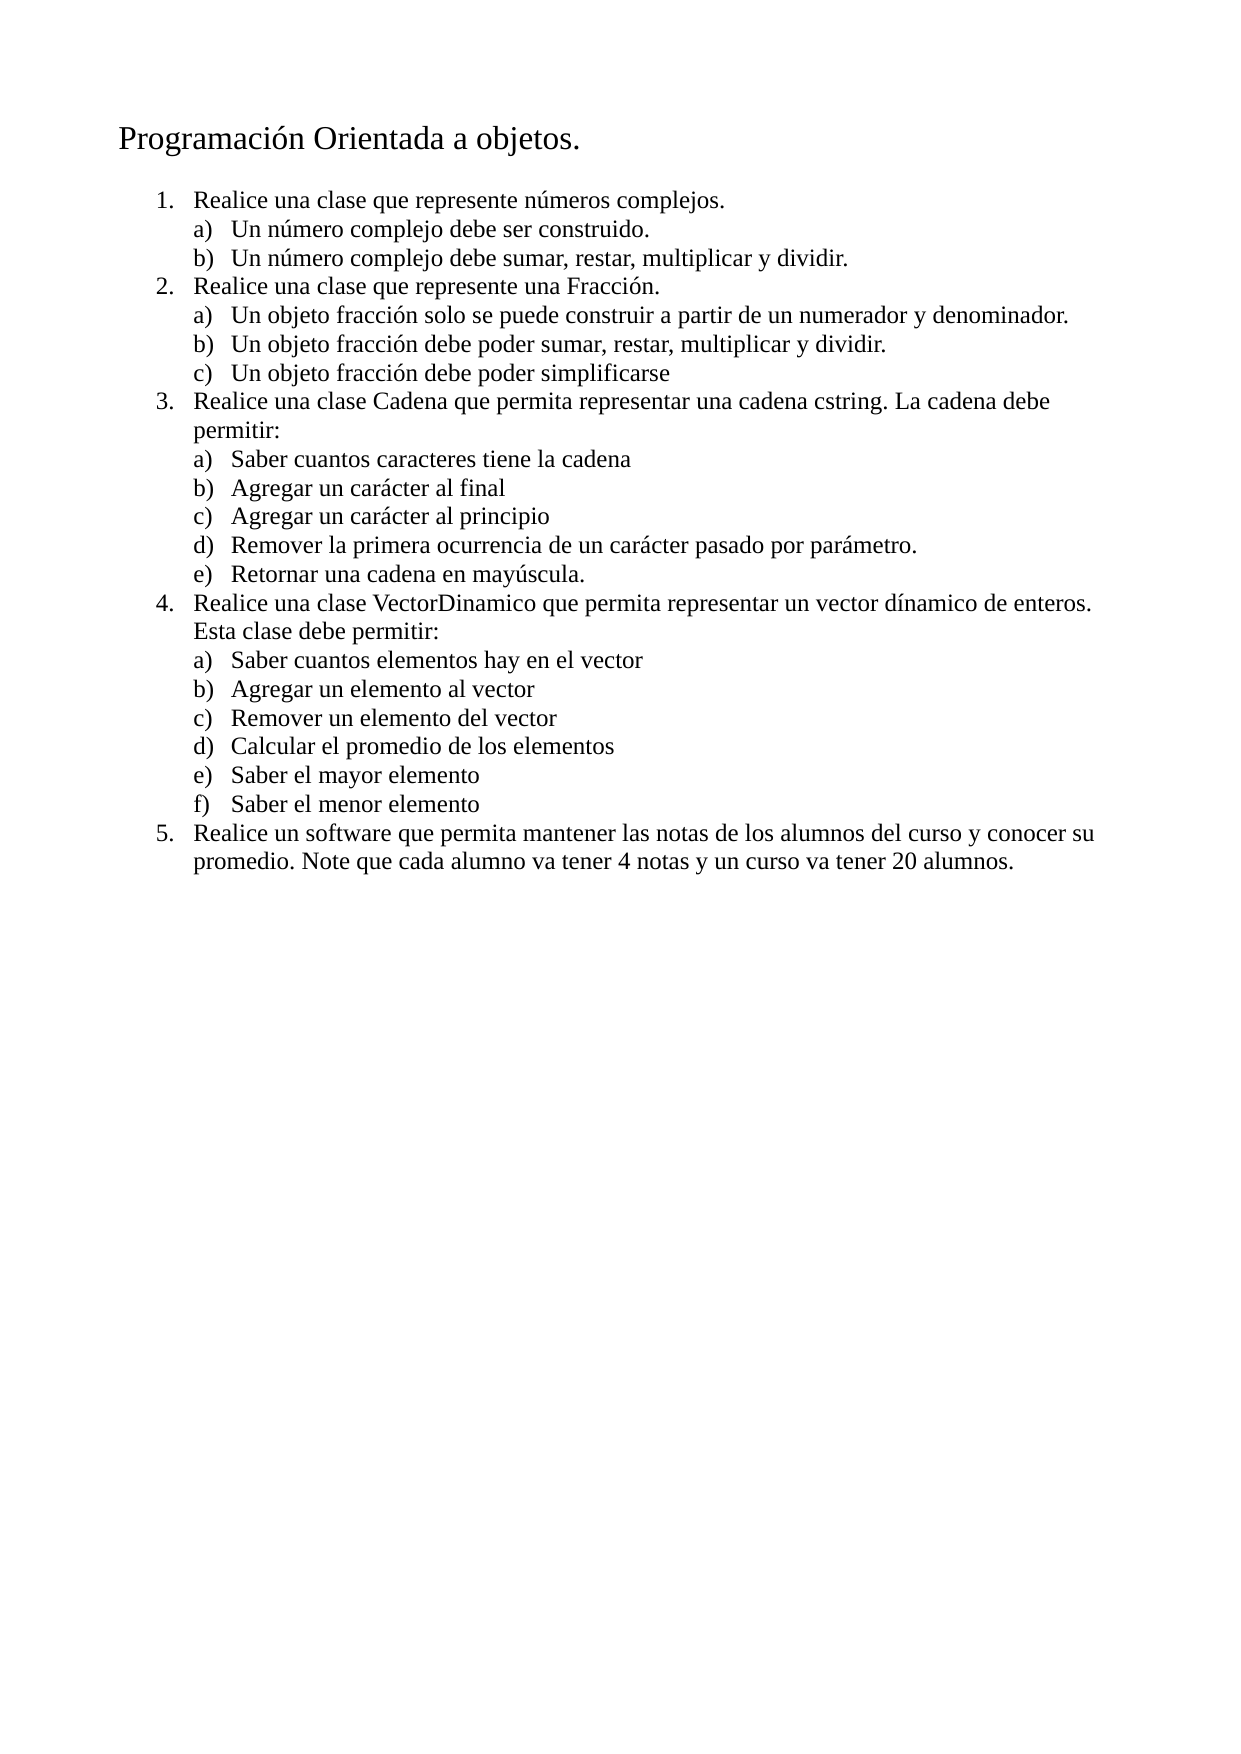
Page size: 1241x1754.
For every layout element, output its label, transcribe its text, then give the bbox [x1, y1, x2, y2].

text Programación Orientada a objetos. [118, 118, 1122, 156]
list Un objeto fracción debe poder sumar, restar, multiplicar y dividir. [193, 329, 1122, 358]
list Un objeto fracción solo se puede construir a partir de un numerador y denominador. [193, 300, 1122, 329]
list Saber el mayor elemento [193, 760, 1122, 789]
list Calcular el promedio de los elementos [193, 731, 1122, 760]
list Agregar un carácter al final [193, 473, 1122, 501]
list Saber cuantos caracteres tiene la cadena [193, 444, 1122, 473]
list Realice un software que permita mantener las notas de los alumnos del curso y conocer su promedio. Note que cada alumno va tener 4 notas y un curso va tener 20 alumnos. [156, 818, 1122, 875]
list Agregar un carácter al principio [193, 501, 1122, 530]
list Realice una clase VectorDinamico que permita representar un vector dínamico de enteros. Esta clase debe permitir: [156, 588, 1122, 645]
list Agregar un elemento al vector [193, 674, 1122, 703]
list Saber el menor elemento [193, 789, 1122, 818]
list Remover un elemento del vector [193, 703, 1122, 731]
list Realice una clase que represente números complejos. [156, 185, 1122, 214]
list Un objeto fracción debe poder simplificarse [193, 358, 1122, 386]
list Realice una clase Cadena que permita representar una cadena cstring. La cadena debe permitir: [156, 386, 1122, 444]
list Saber cuantos elementos hay en el vector [193, 645, 1122, 674]
list Remover la primera ocurrencia de un carácter pasado por parámetro. [193, 530, 1122, 559]
list Realice una clase que represente una Fracción. [156, 271, 1122, 300]
list Retornar una cadena en mayúscula. [193, 559, 1122, 588]
list Un número complejo debe sumar, restar, multiplicar y dividir. [193, 243, 1122, 271]
list Un número complejo debe ser construido. [193, 214, 1122, 243]
